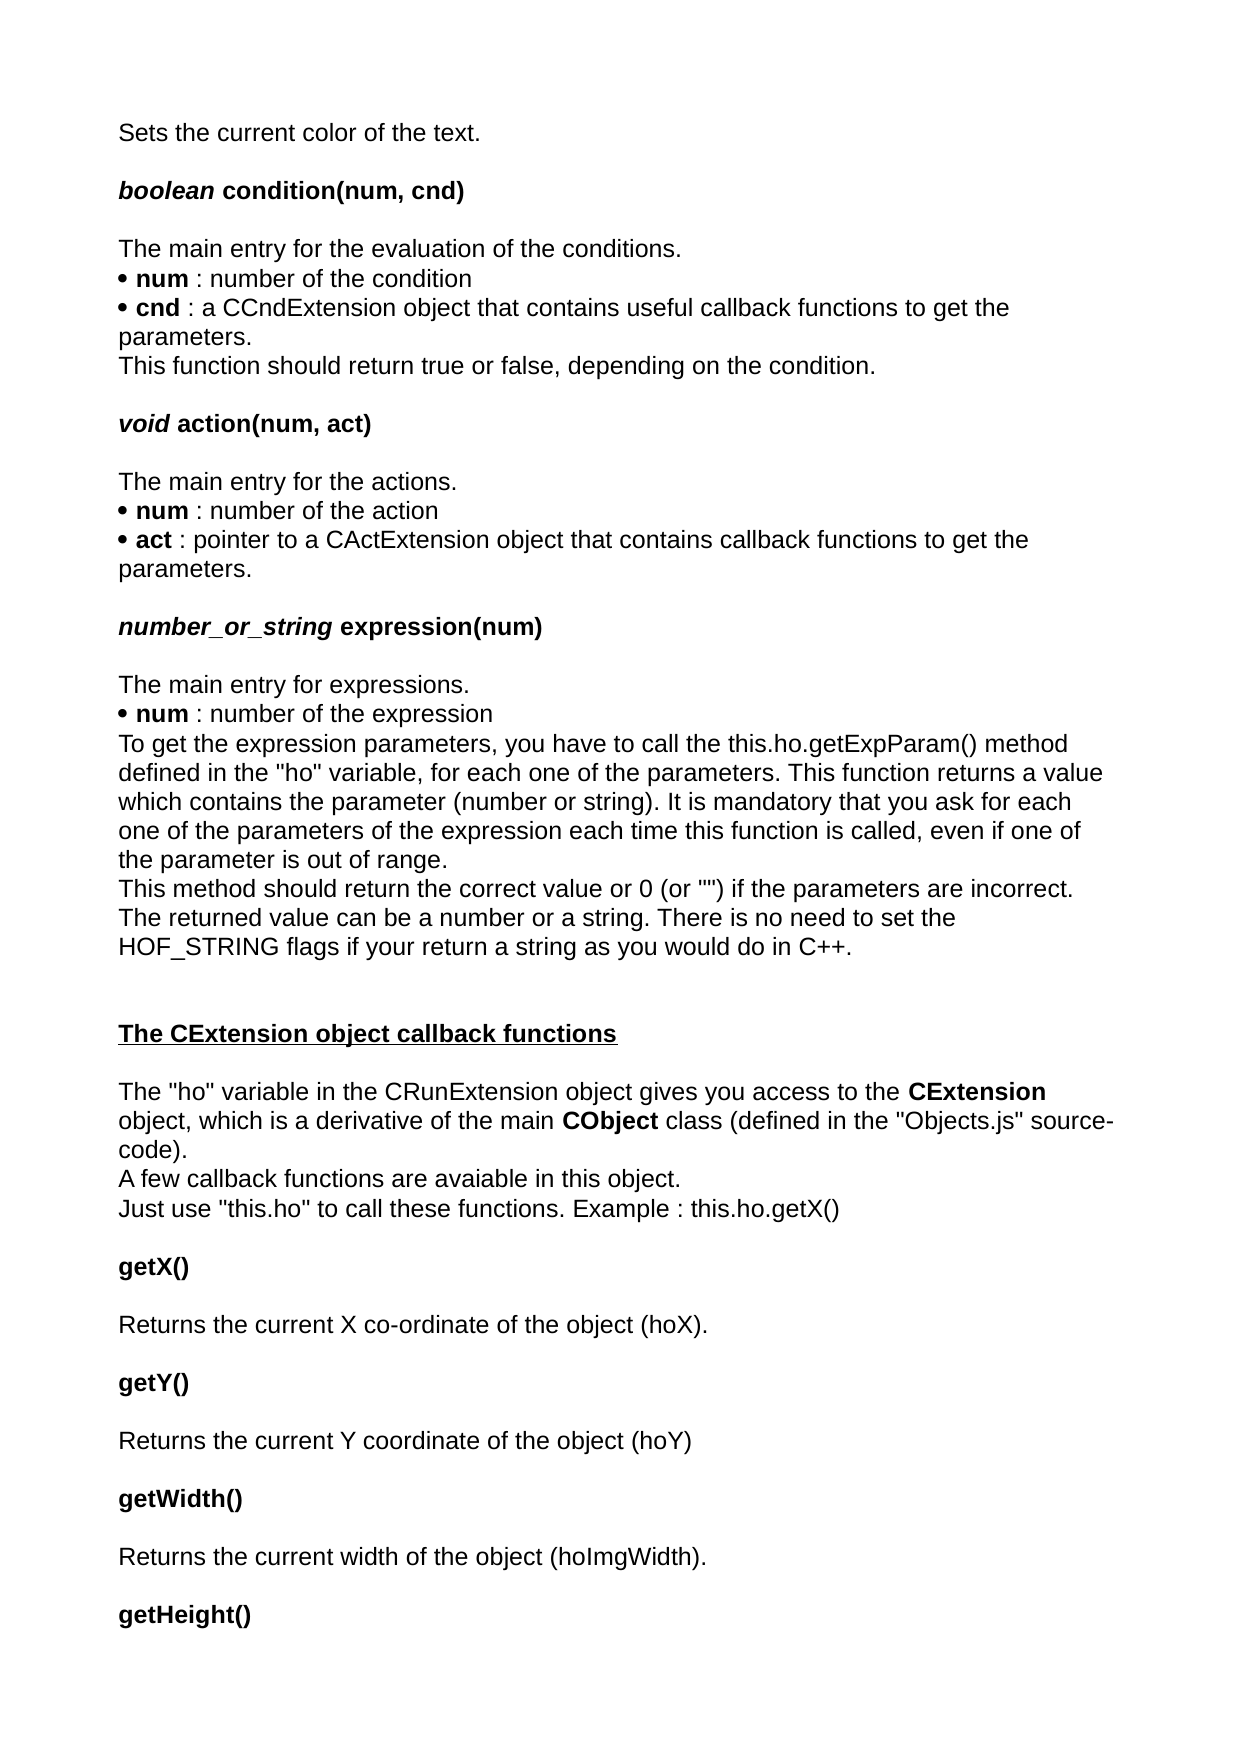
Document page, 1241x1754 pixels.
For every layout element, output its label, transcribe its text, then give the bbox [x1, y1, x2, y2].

text Returns the current X co-ordinate of the object (hoX). [118, 1310, 1122, 1339]
text The CExtension object callback functions [118, 1019, 1122, 1048]
text The main entry for expressions. [118, 670, 1122, 699]
text The main entry for the evaluation of the conditions. [118, 234, 1122, 263]
text This method should return the correct value or 0 (or "") if the parameters are incorrect. The returned value can be a number or a string. There is no need to set the HOF_STRING flags if your return a string as you would do in C++. [118, 874, 1122, 961]
list act : pointer to a CActExtension object that contains callback functions to get the parameters. [118, 525, 1122, 583]
text Just use "this.ho" to call these functions. Example : this.ho.getX() [118, 1193, 1122, 1222]
text Returns the current width of the object (hoImgWidth). [118, 1542, 1122, 1571]
list num : number of the condition [118, 263, 1122, 292]
text The "ho" variable in the CRunExtension object gives you access to the CExtension object, which is a derivative of the main CObject class (defined in the "Objects.js" source-code). [118, 1077, 1122, 1164]
list num : number of the action [118, 496, 1122, 525]
text boolean condition(num, cnd) [118, 176, 1122, 205]
text getHeight() [118, 1600, 1122, 1629]
text To get the expression parameters, you have to call the this.ho.getExpParam() method defined in the "ho" variable, for each one of the parameters. This function returns a value which contains the parameter (number or string). It is mandatory that you ask for each one of the parameters of the expression each time this function is called, even if one of the parameter is out of range. [118, 728, 1122, 874]
text void action(num, act) [118, 409, 1122, 438]
text number_or_string expression(num) [118, 612, 1122, 641]
list num : number of the expression [118, 699, 1122, 728]
text getY() [118, 1368, 1122, 1397]
list cnd : a CCndExtension object that contains useful callback functions to get the parameters. [118, 292, 1122, 351]
text A few callback functions are avaiable in this object. [118, 1164, 1122, 1193]
text Sets the current color of the text. [118, 118, 1122, 147]
text The main entry for the actions. [118, 467, 1122, 496]
text getWidth() [118, 1484, 1122, 1513]
text This function should return true or false, depending on the condition. [81, 351, 1122, 380]
text Returns the current Y coordinate of the object (hoY) [118, 1426, 1122, 1455]
text getX() [118, 1252, 1122, 1281]
